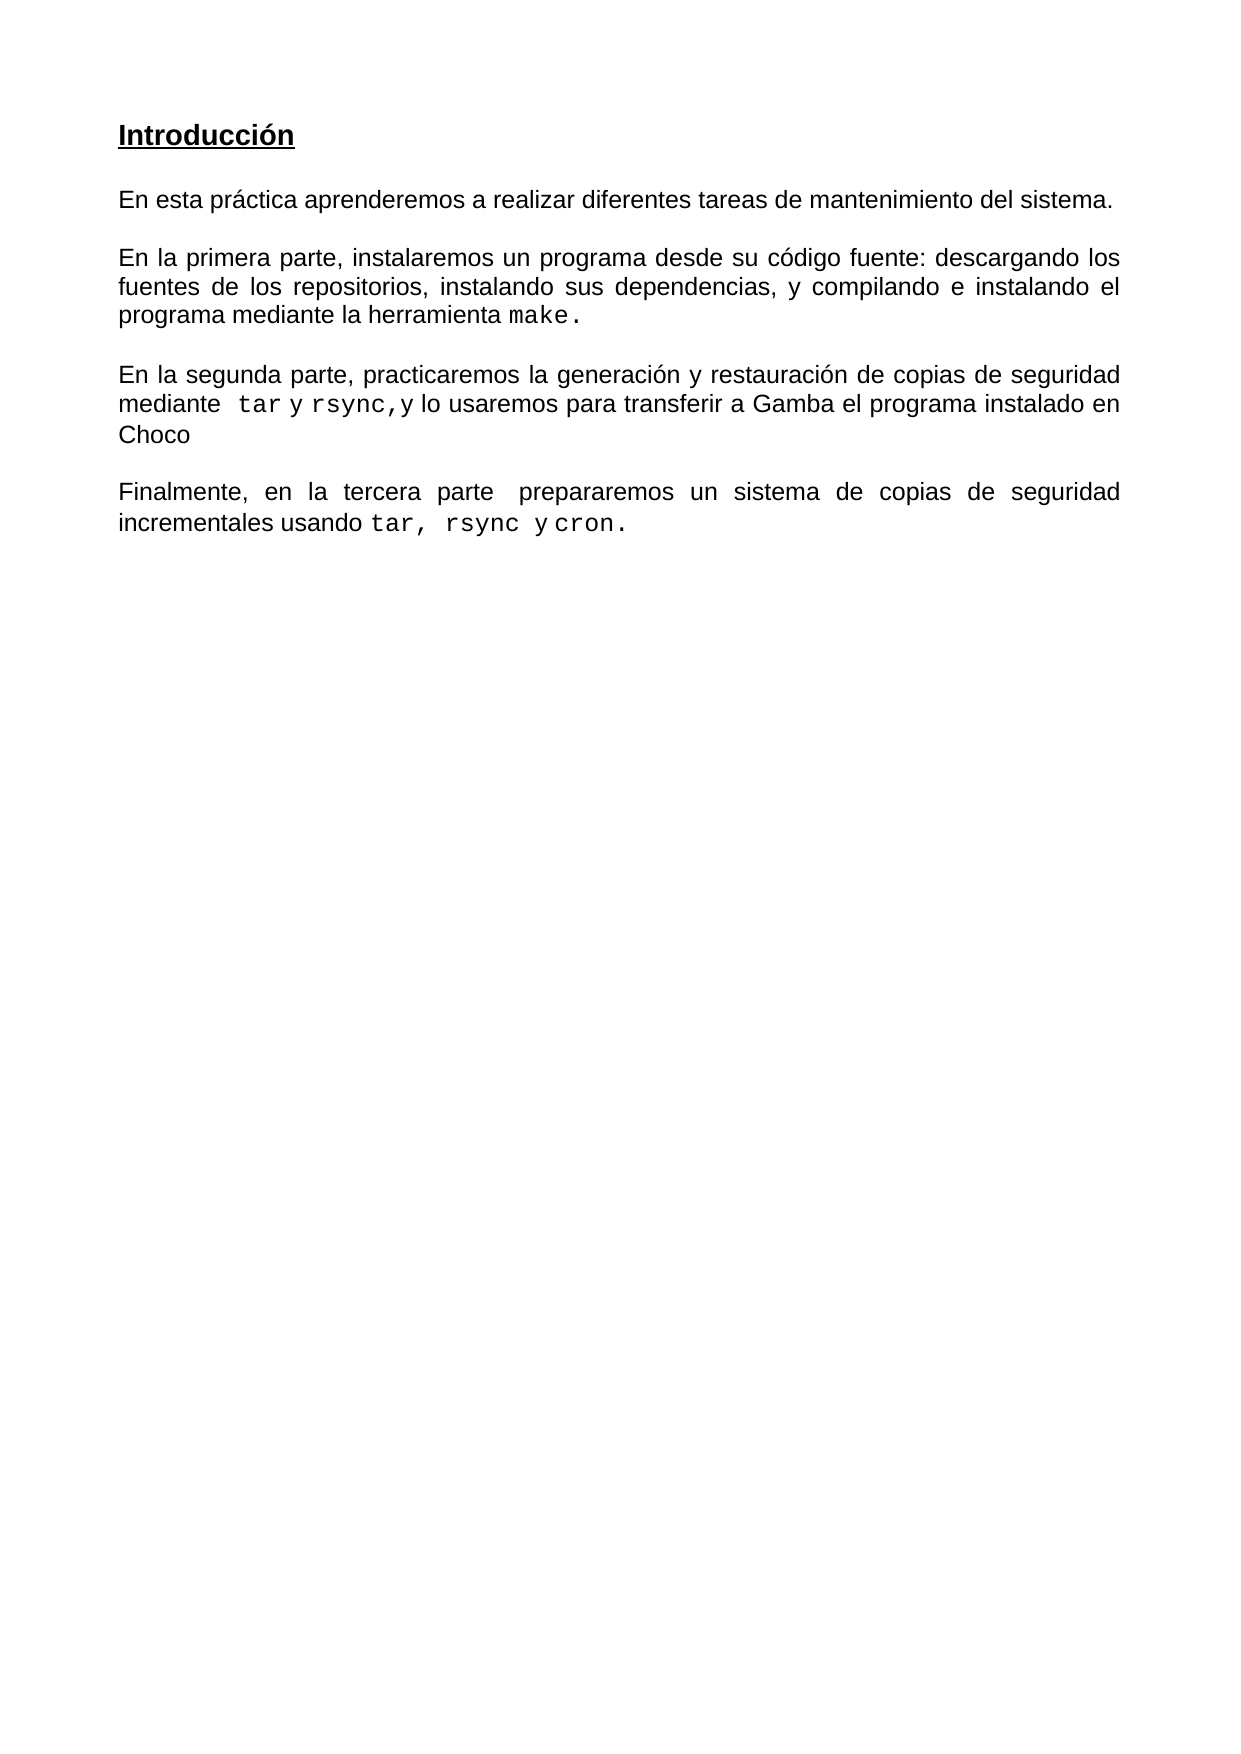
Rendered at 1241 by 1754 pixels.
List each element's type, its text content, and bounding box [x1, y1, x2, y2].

text En la segunda parte, practicaremos la generación y restauración de copias de seguridad mediante tar y rsync,y lo usaremos para transferir a Gamba el programa instalado en Choco [118, 360, 1122, 448]
text Introducción [118, 118, 1122, 152]
text Finalmente, en la tercera parte prepararemos un sistema de copias de seguridad incrementales usando tar, rsync y cron. [118, 477, 1122, 539]
text En esta práctica aprenderemos a realizar diferentes tareas de mantenimiento del sistema. [118, 185, 1122, 214]
text En la primera parte, instalaremos un programa desde su código fuente: descargando los fuentes de los repositorios, instalando sus dependencias, y compilando e instalando el programa mediante la herramienta make. [118, 243, 1122, 331]
